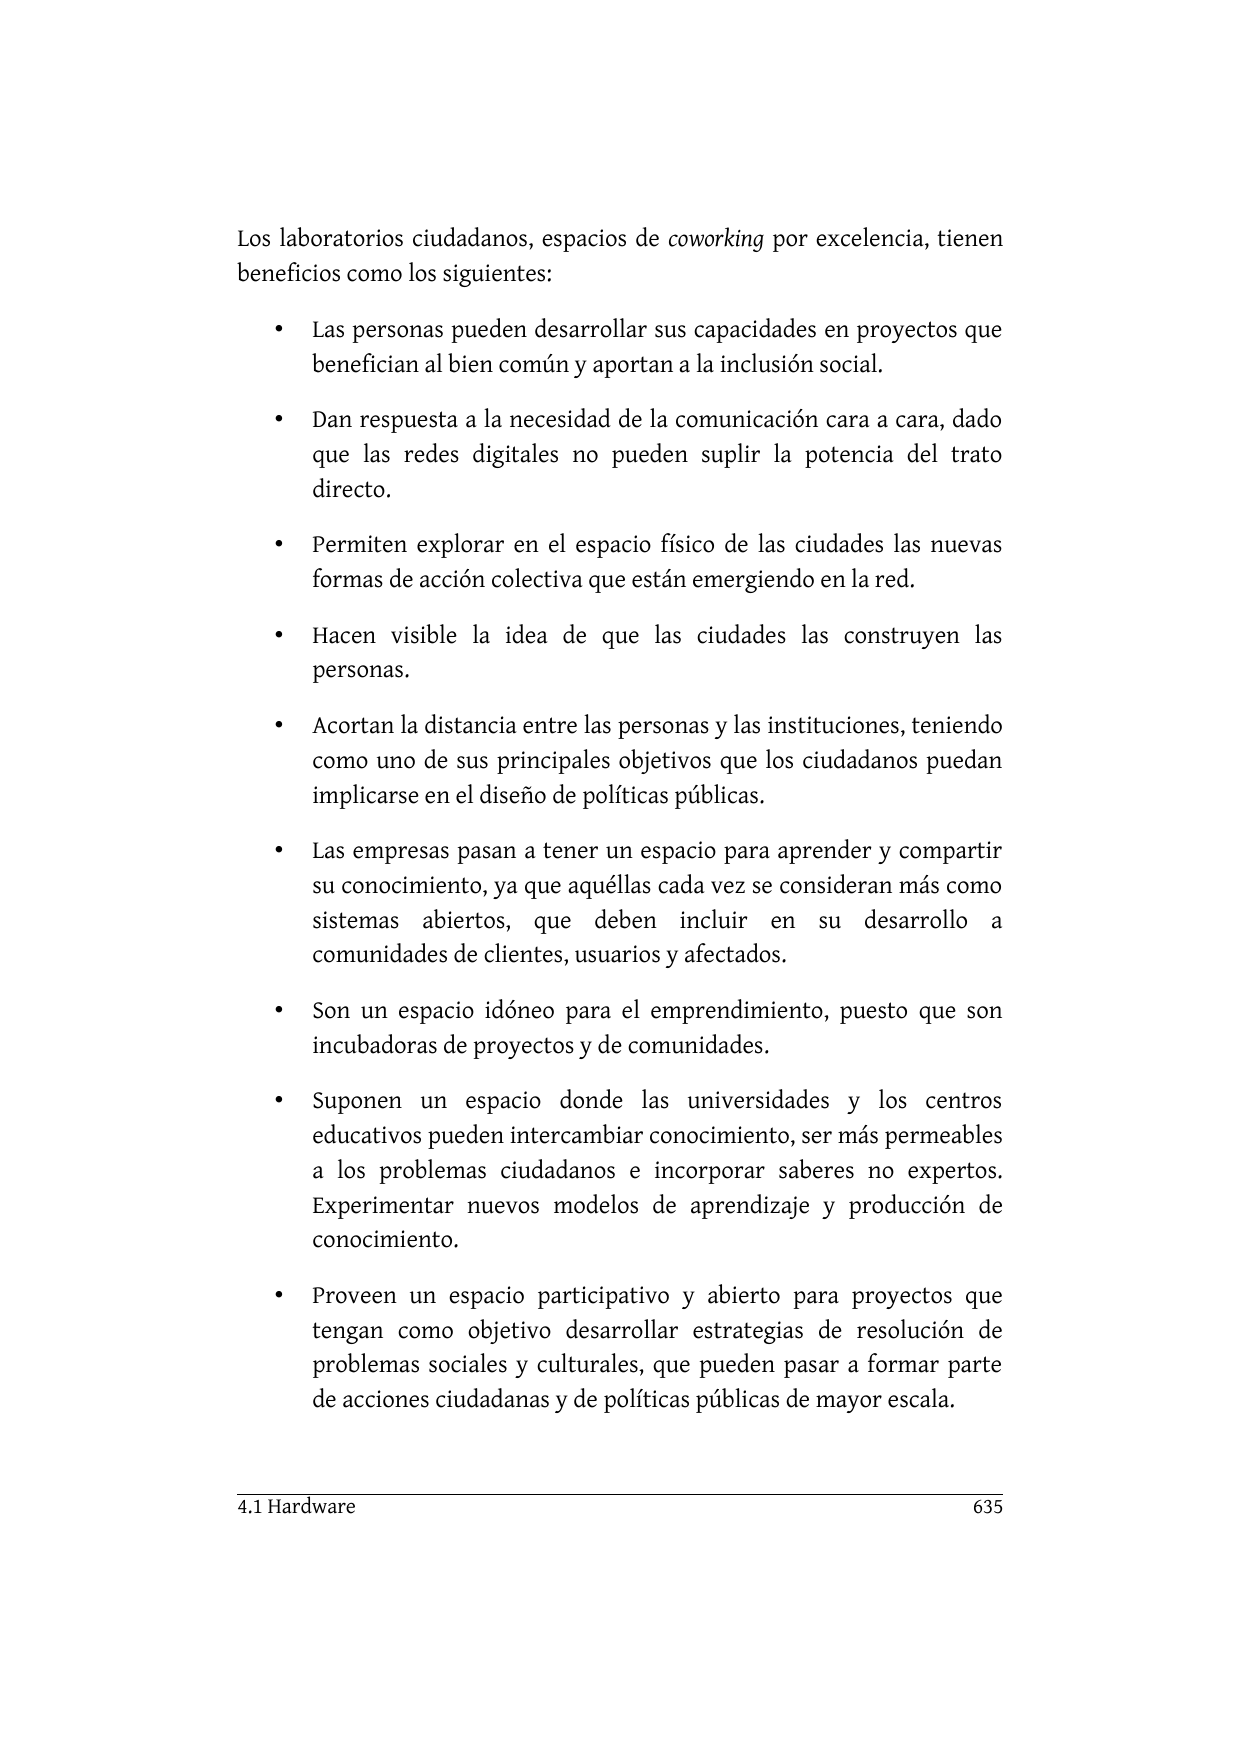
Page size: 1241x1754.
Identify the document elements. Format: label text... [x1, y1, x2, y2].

list Dan respuesta a la necesidad de la comunicación cara a cara, dado que las redes digitales no pueden suplir la potencia del trato directo. [274, 406, 1003, 504]
list Hacen visible la idea de que las ciudades las construyen las personas. [274, 621, 1003, 685]
list Las empresas pasan a tener un espacio para aprender y compartir su conocimiento, ya que aquéllas cada vez se consideran más como sistemas abiertos, que deben incluir en su desarrollo a comunidades de clientes, usuarios y afectados. [274, 837, 1003, 970]
list Acortan la distancia entre las personas y las instituciones, teniendo como uno de sus principales objetivos que los ciudadanos puedan implicarse en el diseño de políticas públicas. [274, 712, 1003, 810]
list Las personas pueden desarrollar sus capacidades en proyectos que benefician al bien común y aportan a la inclusión social. [274, 315, 1003, 379]
list Proveen un espacio participativo y abierto para proyectos que tengan como objetivo desarrollar estrategias de resolución de problemas sociales y culturales, que pueden pasar a formar parte de acciones ciudadanas y de políticas públicas de mayor escala. [274, 1282, 1003, 1414]
list Suponen un espacio donde las universidades y los centros educativos pueden intercambiar conocimiento, ser más permeables a los problemas ciudadanos e incorporar saberes no expertos. Experimentar nuevos modelos de aprendizaje y producción de conocimiento. [274, 1087, 1003, 1255]
list Son un espacio idóneo para el emprendimiento, puesto que son incubadoras de proyectos y de comunidades. [274, 997, 1003, 1060]
list Permiten explorar en el espacio físico de las ciudades las nuevas formas de acción colectiva que están emergiendo en la red. [274, 531, 1003, 594]
text Los laboratorios ciudadanos, espacios de coworking por excelencia, tienen beneficios como los siguientes: [237, 225, 1003, 289]
